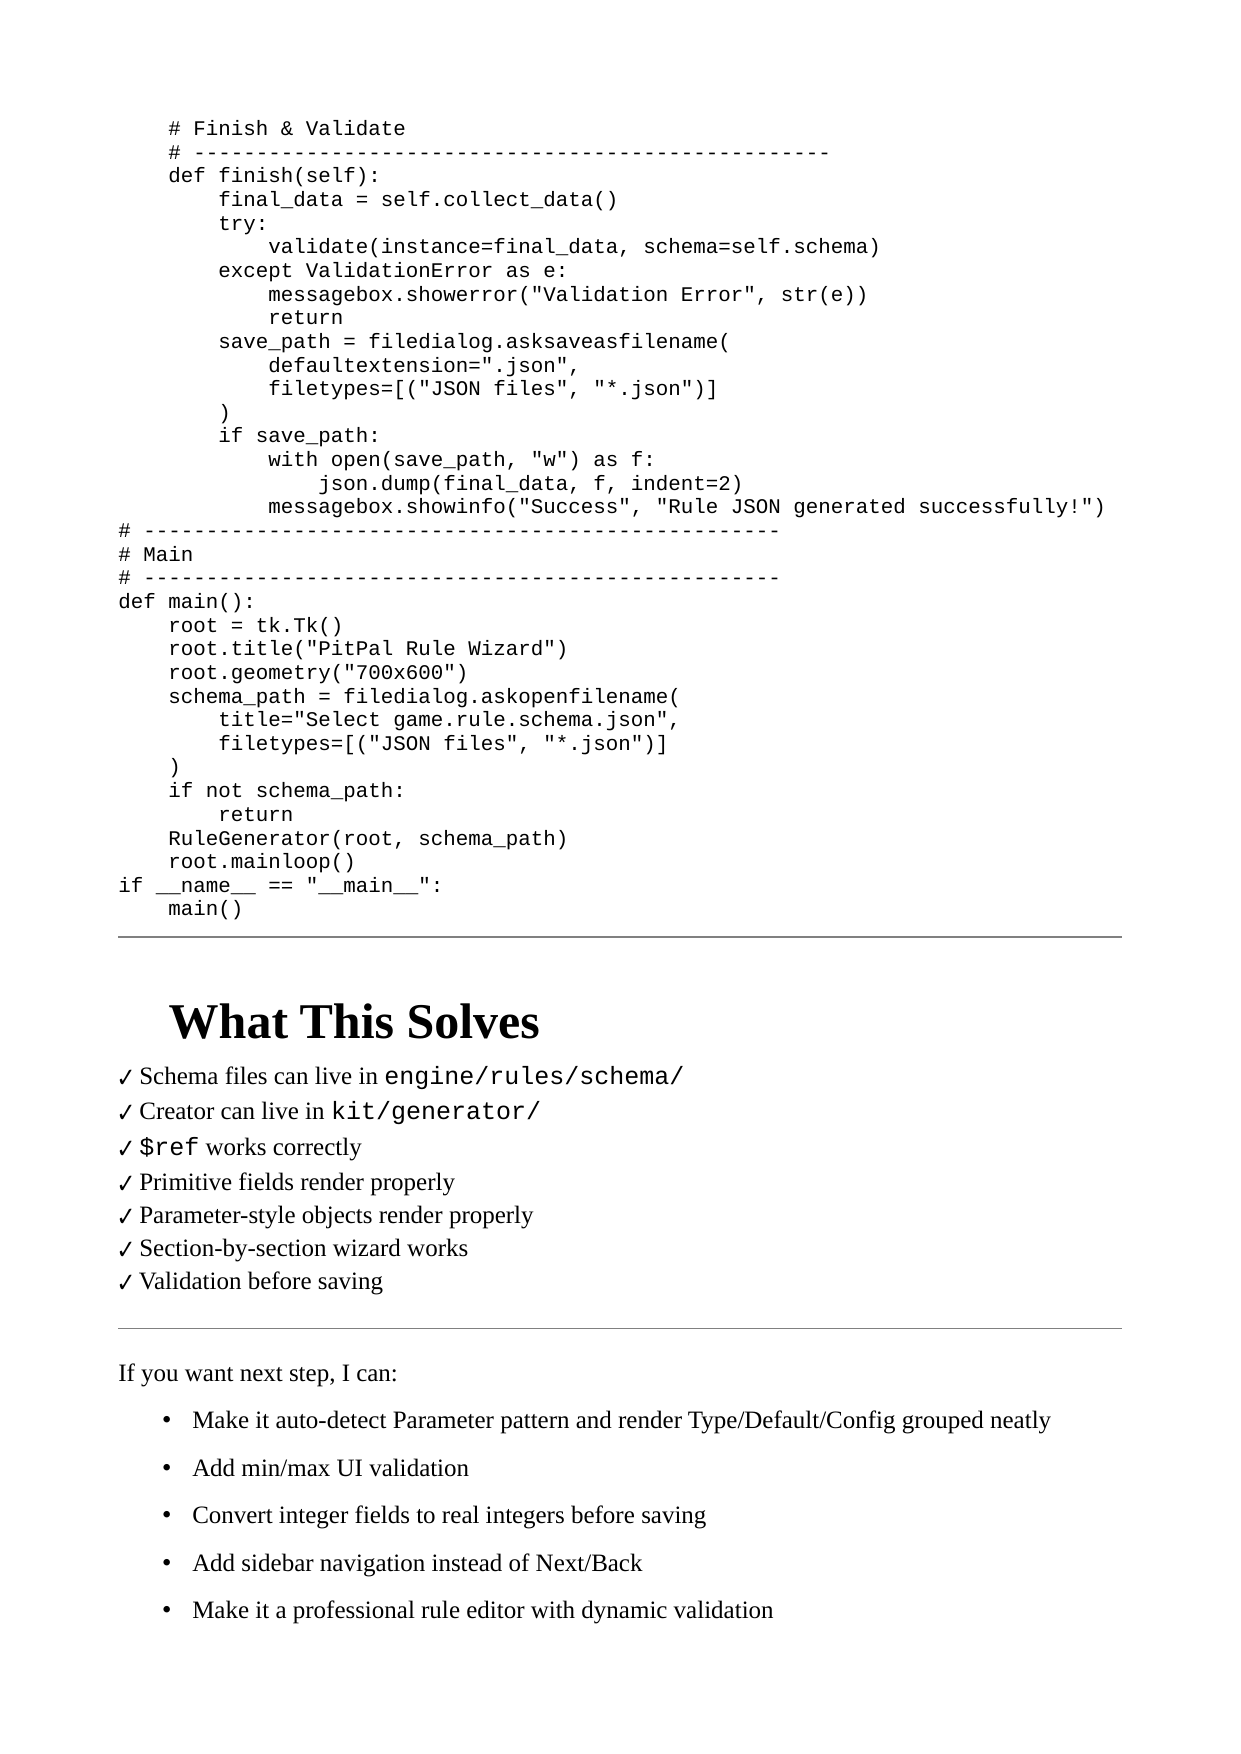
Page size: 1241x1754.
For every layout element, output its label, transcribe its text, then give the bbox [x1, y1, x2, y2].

text with open(save_path, "w") as f: [118, 449, 1122, 473]
text save_path = filedialog.asksaveasfilename( [118, 331, 1122, 354]
text messagebox.showerror("Validation Error", str(e)) [118, 284, 1122, 307]
text ) [118, 402, 1122, 426]
text ) [118, 757, 1122, 780]
text # Finish & Validate [118, 118, 1122, 142]
list Make it a professional rule editor with dynamic validation [162, 1596, 1122, 1624]
text root.mainloop() [118, 851, 1122, 875]
list Convert integer fields to real integers before saving [162, 1500, 1122, 1529]
text except ValidationError as e: [118, 260, 1122, 284]
text if not schema_path: [118, 780, 1122, 804]
text filetypes=[("JSON files", "*.json")] [118, 378, 1122, 402]
text final_data = self.collect_data() [118, 189, 1122, 213]
text root = tk.Tk() [118, 615, 1122, 638]
text defaultextension=".json", [118, 354, 1122, 378]
text # --------------------------------------------------- [118, 567, 1122, 591]
text # Main [118, 544, 1122, 567]
text main() [118, 898, 1122, 922]
list Make it auto-detect Parameter pattern and render Type/Default/Config grouped neatly [162, 1405, 1122, 1434]
list Add min/max UI validation [162, 1453, 1122, 1482]
text try: [118, 213, 1122, 236]
text if save_path: [118, 426, 1122, 449]
text return [118, 307, 1122, 331]
text # --------------------------------------------------- [118, 520, 1122, 544]
text def finish(self): [118, 165, 1122, 189]
text If you want next step, I can: [118, 1358, 1122, 1386]
text def main(): [118, 591, 1122, 615]
text return [118, 804, 1122, 827]
text # --------------------------------------------------- [118, 142, 1122, 165]
text schema_path = filedialog.askopenfilename( [118, 686, 1122, 709]
text title="Select game.rule.schema.json", [118, 709, 1122, 733]
text root.title("PitPal Rule Wizard") [118, 638, 1122, 662]
list Add sidebar navigation instead of Next/Back [162, 1548, 1122, 1577]
text if __name__ == "__main__": [118, 875, 1122, 898]
text validate(instance=final_data, schema=self.schema) [118, 236, 1122, 260]
text root.geometry("700x600") [118, 662, 1122, 686]
text ✔ Schema files can live in engine/rules/schema/ ✔ Creator can live in kit/generator/ ✔ $ref works correctly ✔ Primitive fields render properly ✔ Parameter-style objects render properly ✔ Section-by-section wizard works ✔ Validation before saving [118, 1061, 1122, 1294]
text messagebox.showinfo("Success", "Rule JSON generated successfully!") [118, 496, 1122, 520]
text RuleGenerator(root, schema_path) [118, 827, 1122, 851]
subtitle 🚀 What This Solves [118, 991, 1122, 1049]
text filetypes=[("JSON files", "*.json")] [118, 733, 1122, 757]
text json.dump(final_data, f, indent=2) [118, 473, 1122, 496]
